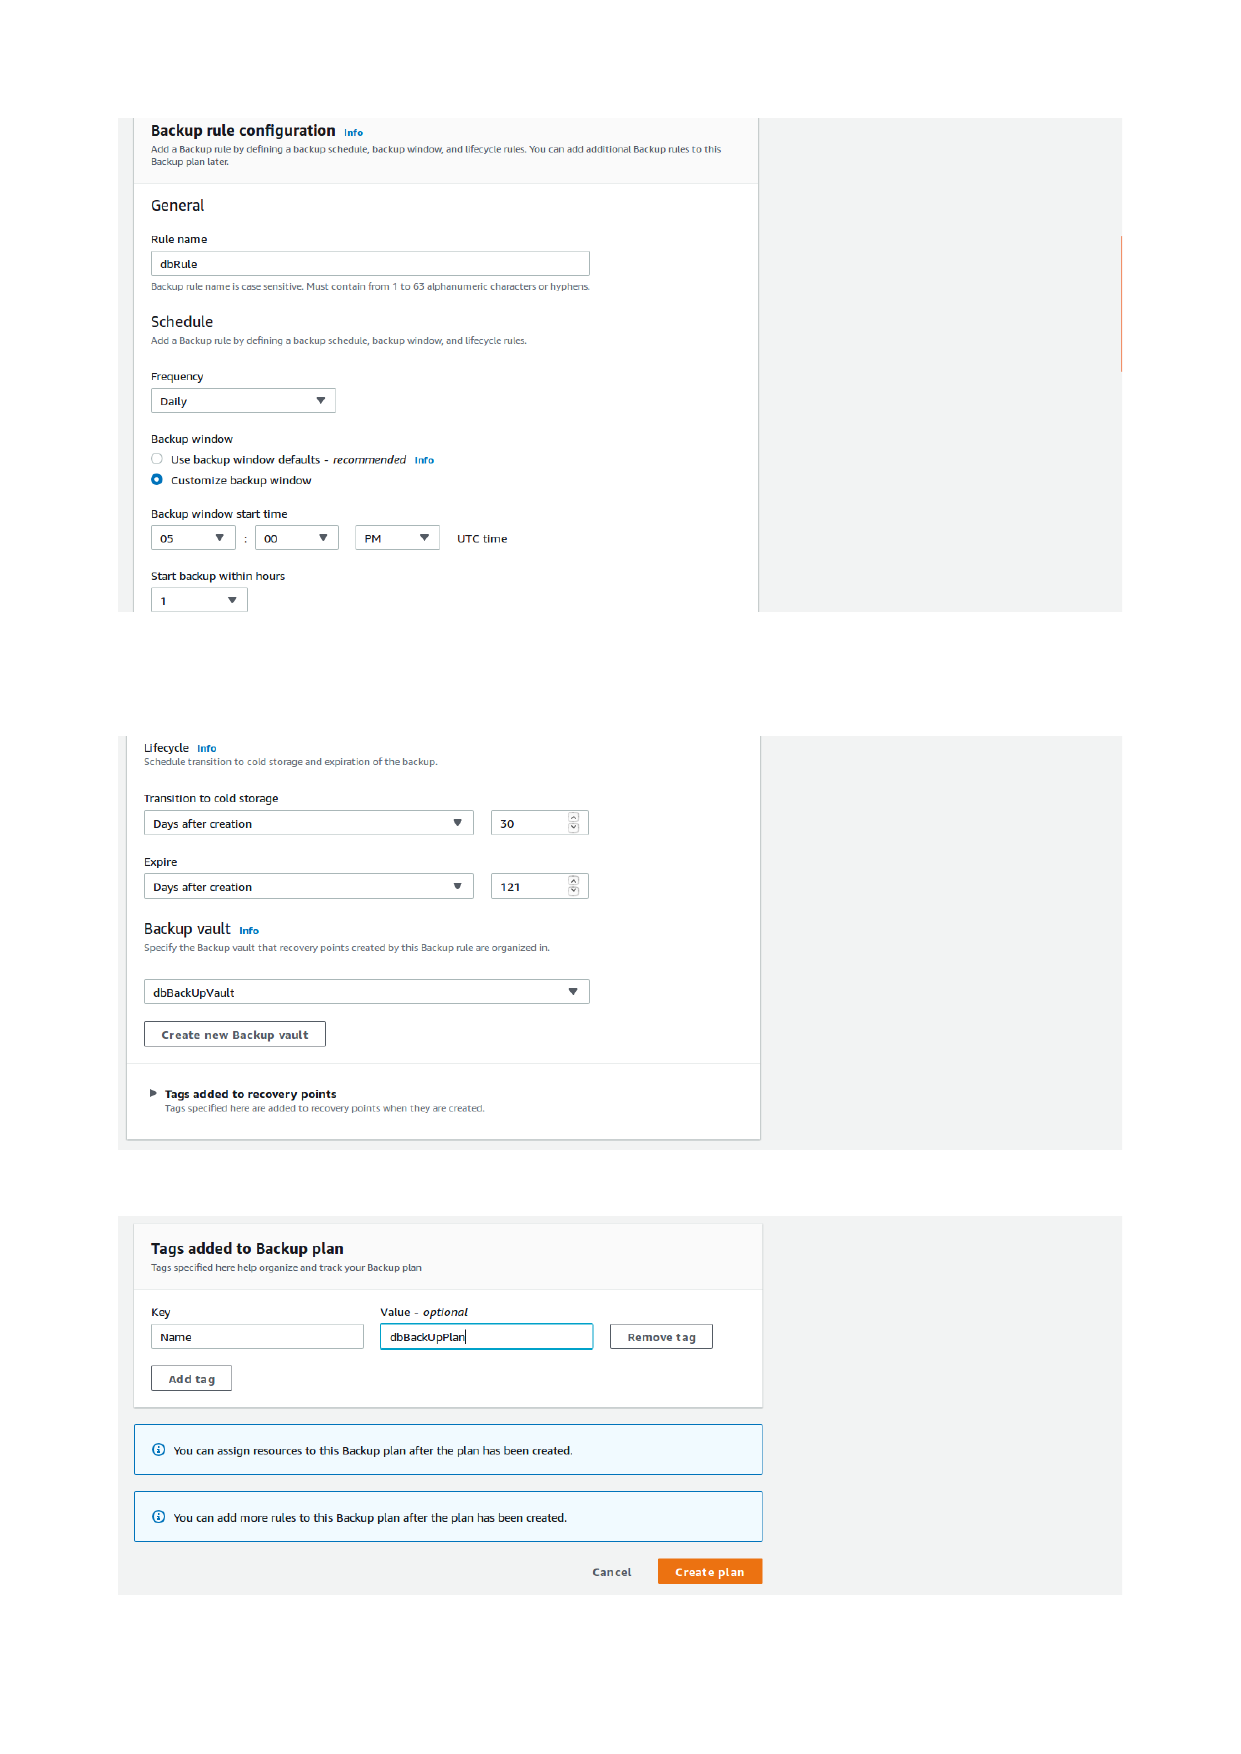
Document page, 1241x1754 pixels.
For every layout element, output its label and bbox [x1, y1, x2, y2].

picture [118, 1216, 1123, 1595]
picture [118, 736, 1123, 1150]
picture [118, 118, 1123, 612]
